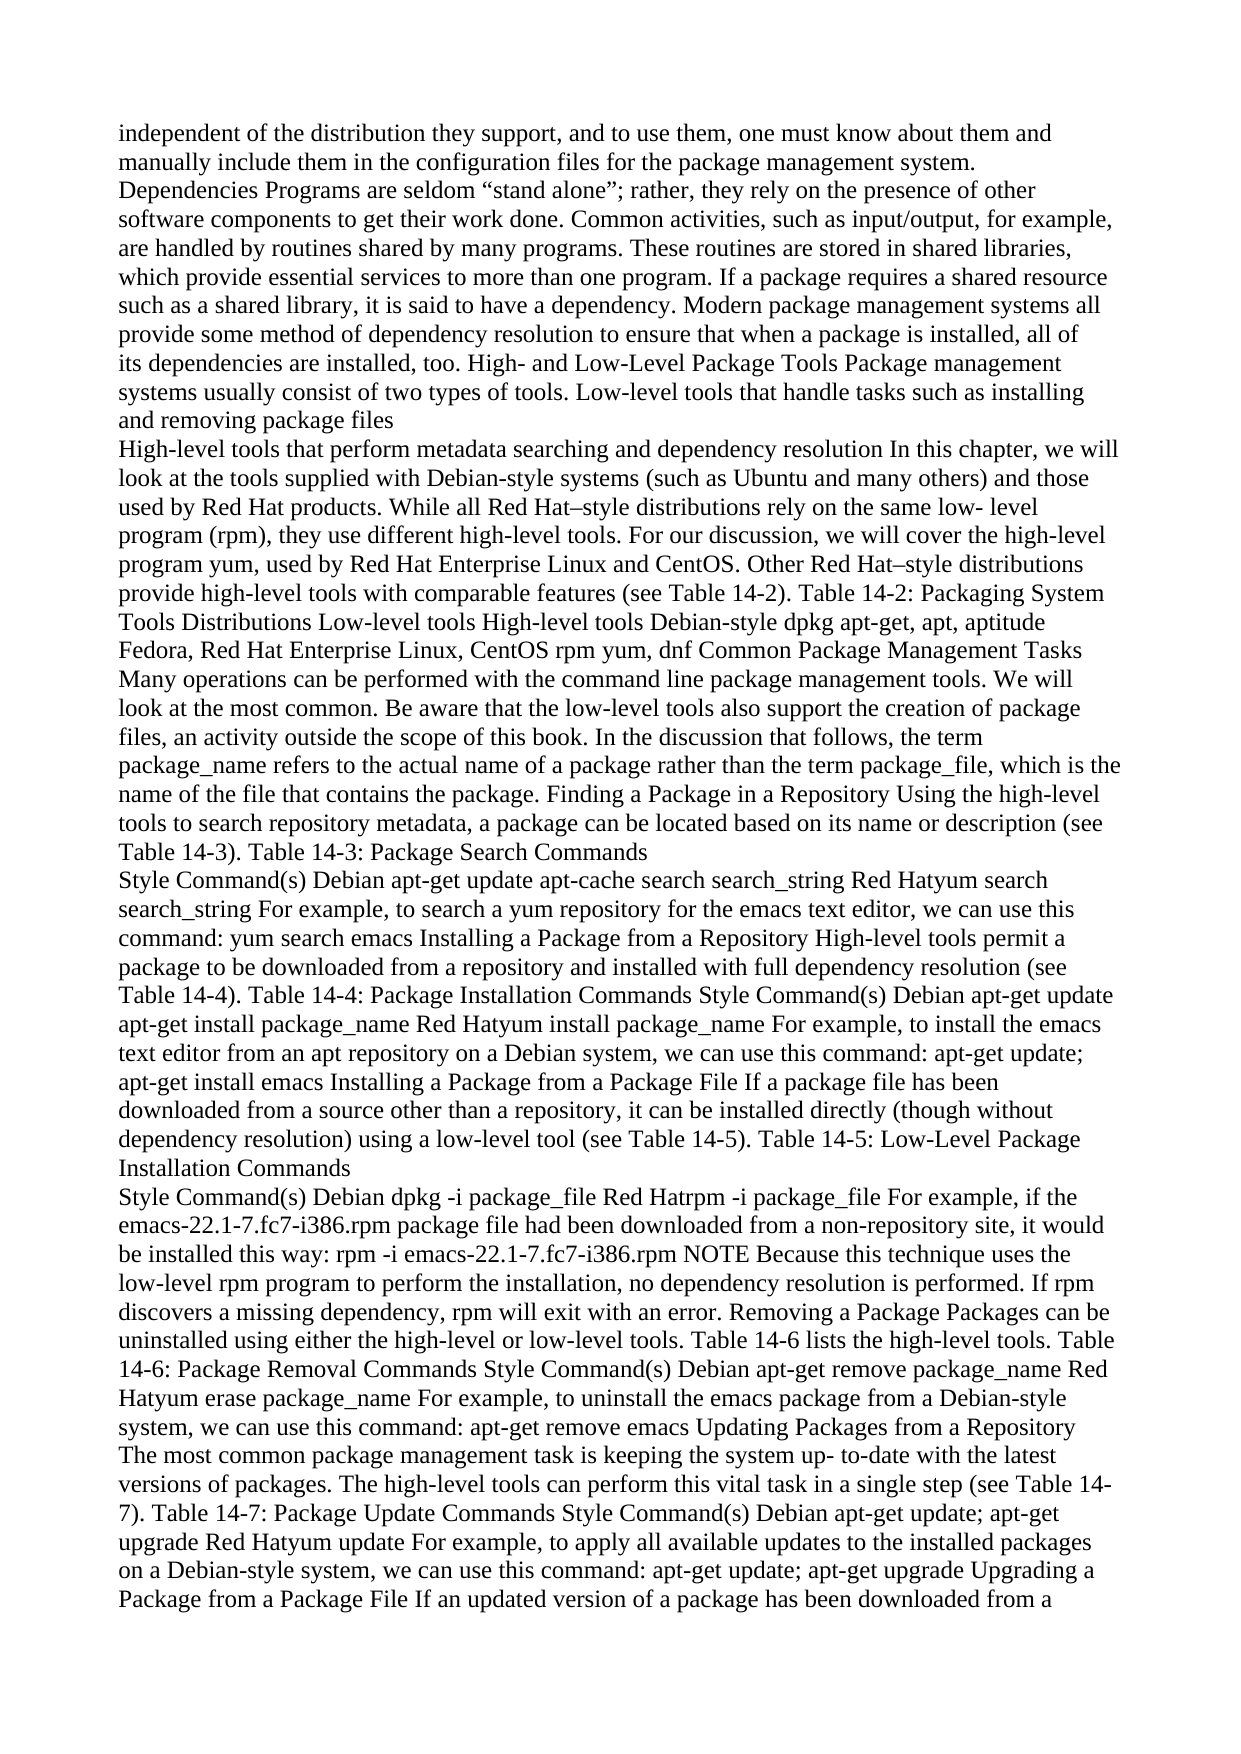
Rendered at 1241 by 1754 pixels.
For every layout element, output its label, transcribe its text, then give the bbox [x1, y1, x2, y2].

text Style Command(s) Debian apt-get update apt-cache search search_string Red Hatyum search search_string For example, to search a yum repository for the emacs text editor, we can use this command: yum search emacs Installing a Package from a Repository High-level tools permit a package to be downloaded from a repository and installed with full dependency resolution (see Table 14-4). Table 14-4: Package Installation Commands Style Command(s) Debian apt-get update apt-get install package_name Red Hatyum install package_name For example, to install the emacs text editor from an apt repository on a Debian system, we can use this command: apt-get update; apt-get install emacs Installing a Package from a Package File If a package file has been downloaded from a source other than a repository, it can be installed directly (though without dependency resolution) using a low-level tool (see Table 14-5). Table 14-5: Low-Level Package Installation Commands [118, 866, 1122, 1182]
text Style Command(s) Debian dpkg -i package_file Red Hatrpm -i package_file For example, if the emacs-22.1-7.fc7-i386.rpm package file had been downloaded from a non-repository site, it would be installed this way: rpm -i emacs-22.1-7.fc7-i386.rpm NOTE Because this technique uses the low-level rpm program to perform the installation, no dependency resolution is performed. If rpm discovers a missing dependency, rpm will exit with an error. Removing a Package Packages can be uninstalled using either the high-level or low-level tools. Table 14-6 lists the high-level tools. Table 14-6: Package Removal Commands Style Command(s) Debian apt-get remove package_name Red Hatyum erase package_name For example, to uninstall the emacs package from a Debian-style system, we can use this command: apt-get remove emacs Updating Packages from a Repository [118, 1182, 1122, 1441]
text The most common package management task is keeping the system up- to-date with the latest versions of packages. The high-level tools can perform this vital task in a single step (see Table 14-7). Table 14-7: Package Update Commands Style Command(s) Debian apt-get update; apt-get upgrade Red Hatyum update For example, to apply all available updates to the installed packages on a Debian-style system, we can use this command: apt-get update; apt-get upgrade Upgrading a Package from a Package File If an updated version of a package has been downloaded from a [118, 1441, 1122, 1613]
text High-level tools that perform metadata searching and dependency resolution In this chapter, we will look at the tools supplied with Debian-style systems (such as Ubuntu and many others) and those used by Red Hat products. While all Red Hat–style distributions rely on the same low- level program (rpm), they use different high-level tools. For our discussion, we will cover the high-level program yum, used by Red Hat Enterprise Linux and CentOS. Other Red Hat–style distributions provide high-level tools with comparable features (see Table 14-2). Table 14-2: Packaging System Tools Distributions Low-level tools High-level tools Debian-style dpkg apt-get, apt, aptitude Fedora, Red Hat Enterprise Linux, CentOS rpm yum, dnf Common Package Management Tasks Many operations can be performed with the command line package management tools. We will look at the most common. Be aware that the low-level tools also support the creation of package files, an activity outside the scope of this book. In the discussion that follows, the term package_name refers to the actual name of a package rather than the term package_file, which is the name of the file that contains the package. Finding a Package in a Repository Using the high-level tools to search repository metadata, a package can be located based on its name or description (see Table 14-3). Table 14-3: Package Search Commands [118, 434, 1122, 866]
text independent of the distribution they support, and to use them, one must know about them and manually include them in the configuration files for the package management system. Dependencies Programs are seldom “stand alone”; rather, they rely on the presence of other software components to get their work done. Common activities, such as input/output, for example, are handled by routines shared by many programs. These routines are stored in shared libraries, which provide essential services to more than one program. If a package requires a shared resource such as a shared library, it is said to have a dependency. Modern package management systems all provide some method of dependency resolution to ensure that when a package is installed, all of its dependencies are installed, too. High- and Low-Level Package Tools Package management systems usually consist of two types of tools. Low-level tools that handle tasks such as installing and removing package files [118, 118, 1122, 434]
